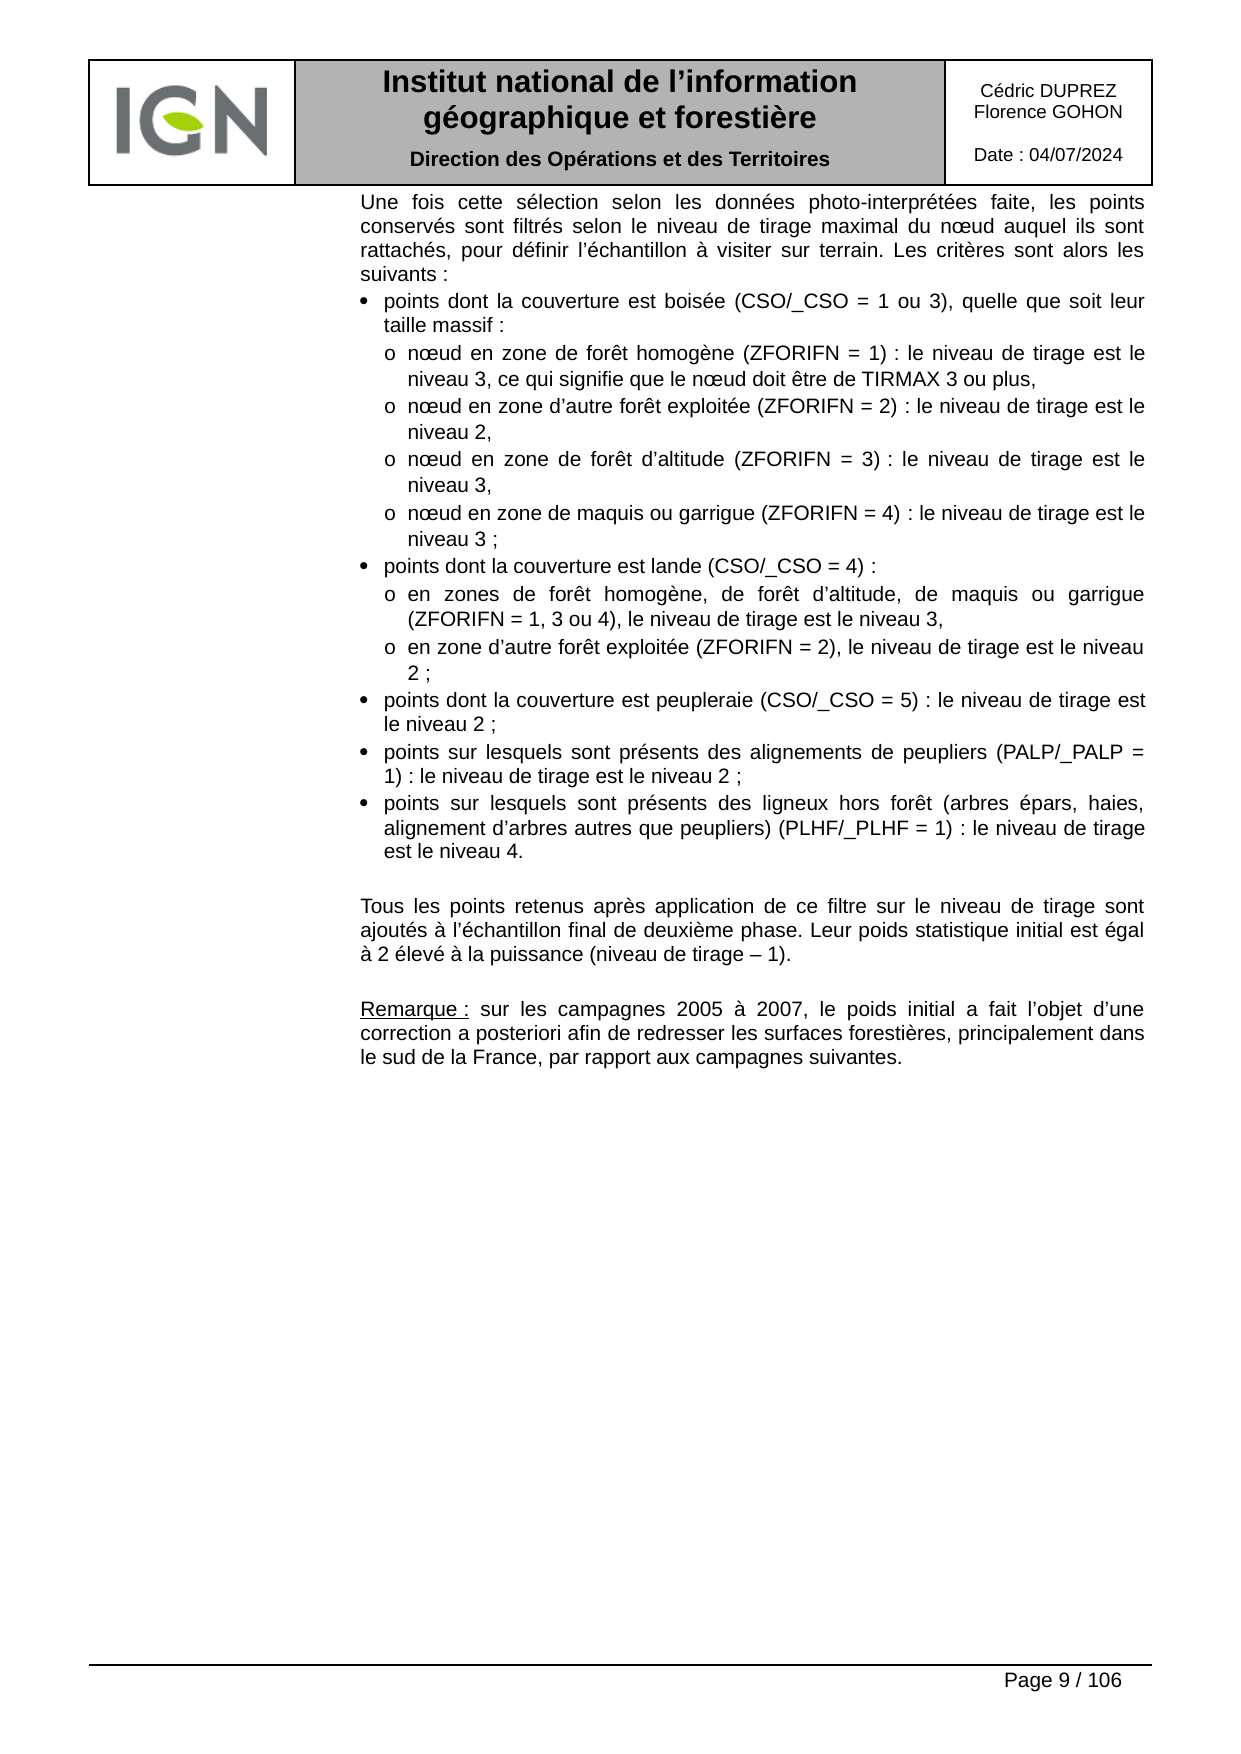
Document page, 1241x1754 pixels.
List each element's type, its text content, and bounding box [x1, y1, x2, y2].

picture [91, 62, 293, 180]
table_cell Une fois cette sélection selon les données photo-interprétées faite, les points conservés sont filtrés selon le niveau de tirage maximal du nœud auquel ils sont rattachés, pour définir l’échantillon à visiter sur terrain. Les critères sont alors les suivants : points dont la couverture est boisée (CSO/_CSO = 1 ou 3), quelle que soit leur taille massif : nœud en zone de forêt homogène (ZFORIFN = 1) : le niveau de tirage est le niveau 3, ce qui signifie que le nœud doit être de TIRMAX 3 ou plus, nœud en zone d’autre forêt exploitée (ZFORIFN = 2) : le niveau de tirage est le niveau 2, nœud en zone de forêt d’altitude (ZFORIFN = 3) : le niveau de tirage est le niveau 3, nœud en zone de maquis ou garrigue (ZFORIFN = 4) : le niveau de tirage est le niveau 3 ; points dont la couverture est lande (CSO/_CSO = 4) : en zones de forêt homogène, de forêt d’altitude, de maquis ou garrigue (ZFORIFN = 1, 3 ou 4), le niveau de tirage est le niveau 3, en zone d’autre forêt exploitée (ZFORIFN = 2), le niveau de tirage est le niveau 2 ; points dont la couverture est peupleraie (CSO/_CSO = 5) : le niveau de tirage est le niveau 2 ; points sur lesquels sont présents des alignements de peupliers (PALP/_PALP = 1) : le niveau de tirage est le niveau 2 ; points sur lesquels sont présents des ligneux hors forêt (arbres épars, haies, alignement d’arbres autres que peupliers) (PLHF/_PLHF = 1) : le niveau de tirage est le niveau 4. Tous les points retenus après application de ce filtre sur le niveau de tirage sont ajoutés à l’échantillon final de deuxième phase. Leur poids statistique initial est égal à 2 élevé à la puissance (niveau de tirage – 1). Remarque : sur les campagnes 2005 à 2007, le poids initial a fait l’objet d’une correction a posteriori afin de redresser les surfaces forestières, principalement dans le sud de la France, par rapport aux campagnes suivantes. [354, 186, 1152, 1102]
table_cell [89, 186, 354, 1102]
